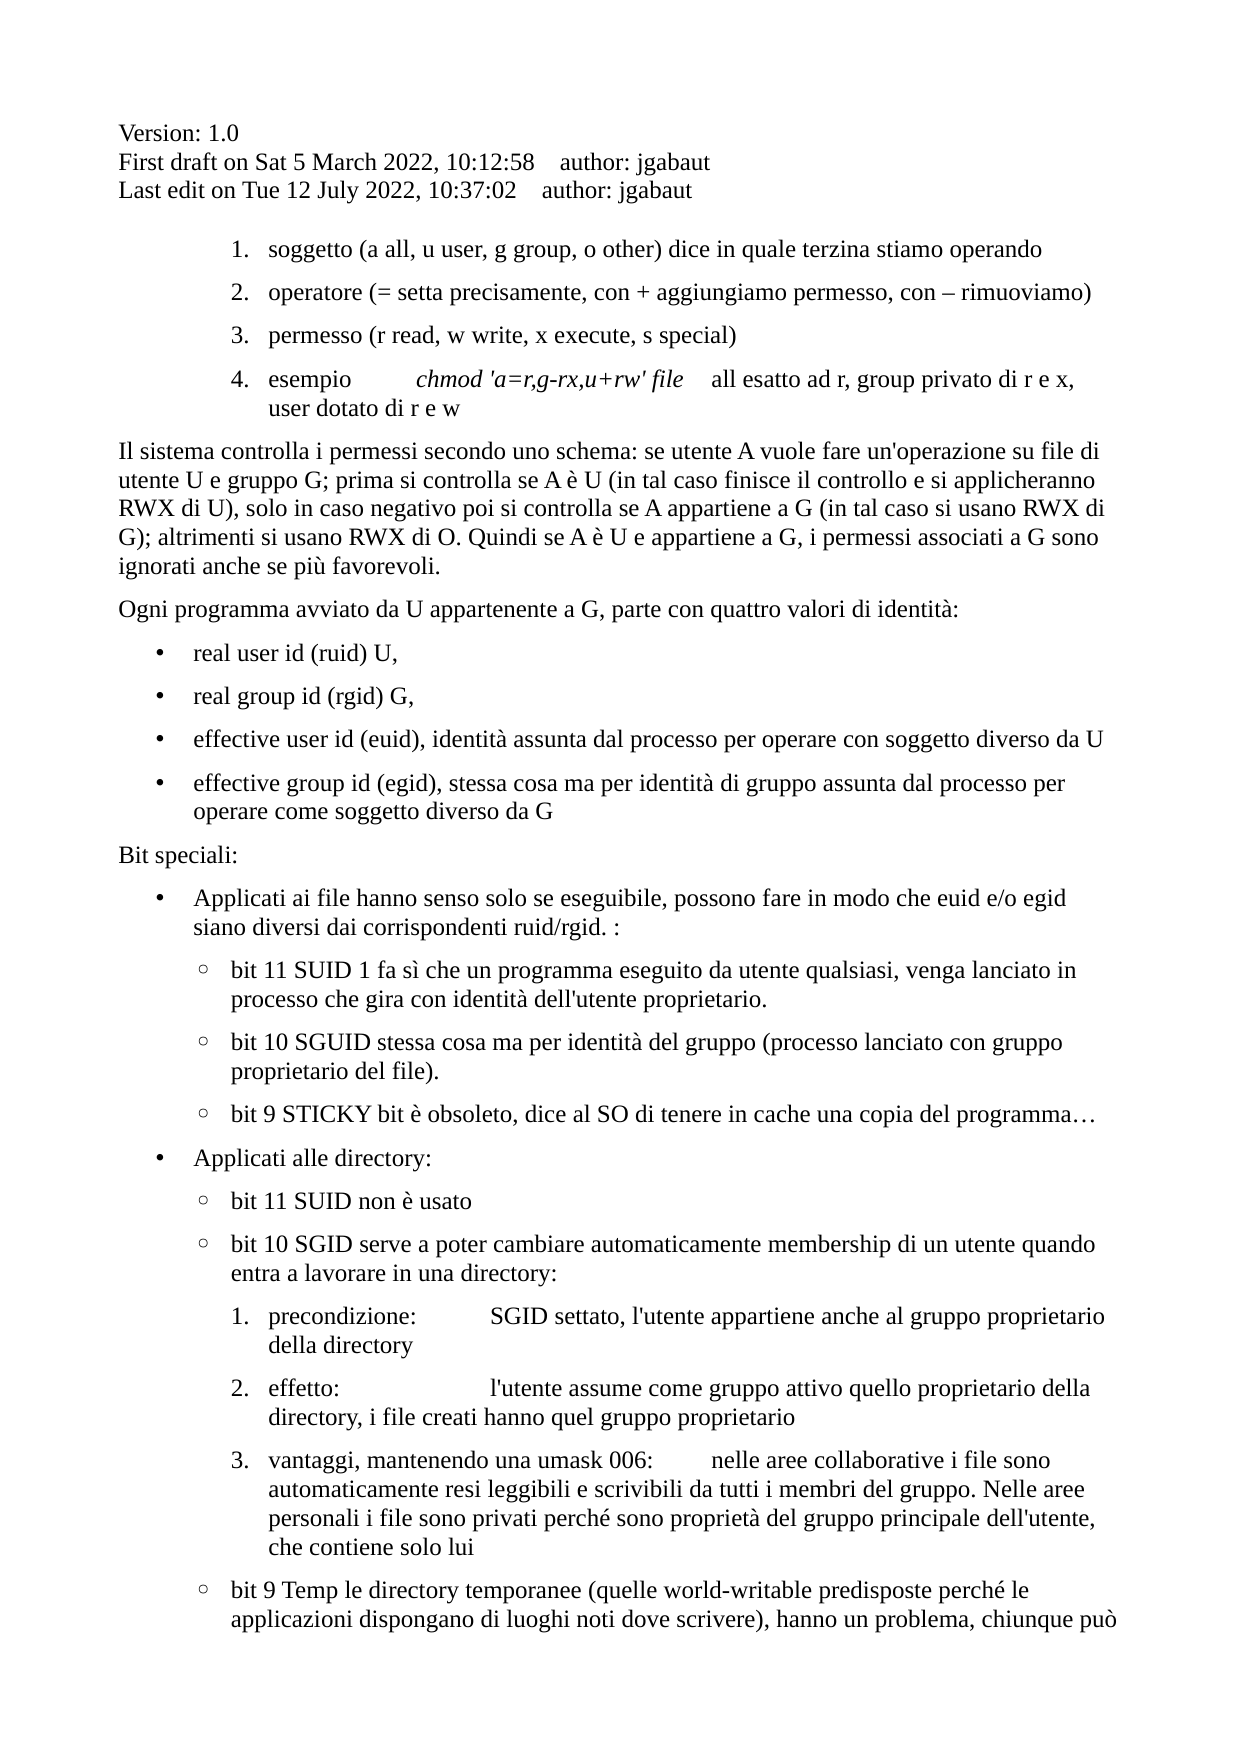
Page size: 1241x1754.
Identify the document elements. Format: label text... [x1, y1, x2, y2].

list operatore (= setta precisamente, con + aggiungiamo permesso, con – rimuoviamo) [231, 277, 1122, 306]
list bit 10 SGUID stessa cosa ma per identità del gruppo (processo lanciato con gruppo proprietario del file). [193, 1027, 1122, 1085]
list real group id (rgid) G, [156, 681, 1122, 710]
list esempio chmod 'a=r,g-rx,u+rw' file all esatto ad r, group privato di r e x, user dotato di r e w [231, 364, 1122, 421]
text Bit speciali: [118, 840, 1122, 868]
list real user id (ruid) U, [156, 638, 1122, 666]
list permesso (r read, w write, x execute, s special) [231, 321, 1122, 349]
list soggetto (a all, u user, g group, o other) dice in quale terzina stiamo operando [231, 234, 1122, 263]
list bit 11 SUID 1 fa sì che un programma eseguito da utente qualsiasi, venga lanciato in processo che gira con identità dell'utente proprietario. [193, 955, 1122, 1013]
list effetto: l'utente assume come gruppo attivo quello proprietario della directory, i file creati hanno quel gruppo proprietario [231, 1373, 1122, 1431]
list vantaggi, mantenendo una umask 006: nelle aree collaborative i file sono automaticamente resi leggibili e scrivibili da tutti i membri del gruppo. Nelle aree personali i file sono privati perché sono proprietà del gruppo principale dell'utente, che contiene solo lui [231, 1446, 1122, 1561]
list bit 9 STICKY bit è obsoleto, dice al SO di tenere in cache una copia del programma… [193, 1099, 1122, 1128]
list precondizione: SGID settato, l'utente appartiene anche al gruppo proprietario della directory [231, 1301, 1122, 1359]
list effective user id (euid), identità assunta dal processo per operare con soggetto diverso da U [156, 724, 1122, 753]
list Applicati alle directory: [156, 1143, 1122, 1171]
list Applicati ai file hanno senso solo se eseguibile, possono fare in modo che euid e/o egid siano diversi dai corrispondenti ruid/rgid. : [156, 883, 1122, 941]
list effective group id (egid), stessa cosa ma per identità di gruppo assunta dal processo per operare come soggetto diverso da G [156, 768, 1122, 825]
list bit 11 SUID non è usato [193, 1186, 1122, 1215]
text Il sistema controlla i permessi secondo uno schema: se utente A vuole fare un'operazione su file di utente U e gruppo G; prima si controlla se A è U (in tal caso finisce il controllo e si applicheranno RWX di U), solo in caso negativo poi si controlla se A appartiene a G (in tal caso si usano RWX di G); altrimenti si usano RWX di O. Quindi se A è U e appartiene a G, i permessi associati a G sono ignorati anche se più favorevoli. [118, 436, 1122, 580]
list bit 10 SGID serve a poter cambiare automaticamente membership di un utente quando entra a lavorare in una directory: [193, 1229, 1122, 1287]
text Ogni programma avviato da U appartenente a G, parte con quattro valori di identità: [118, 594, 1122, 623]
list bit 9 Temp le directory temporanee (quelle world-writable predisposte perché le applicazioni dispongano di luoghi noti dove scrivere), hanno un problema, chiunque può [193, 1575, 1122, 1633]
